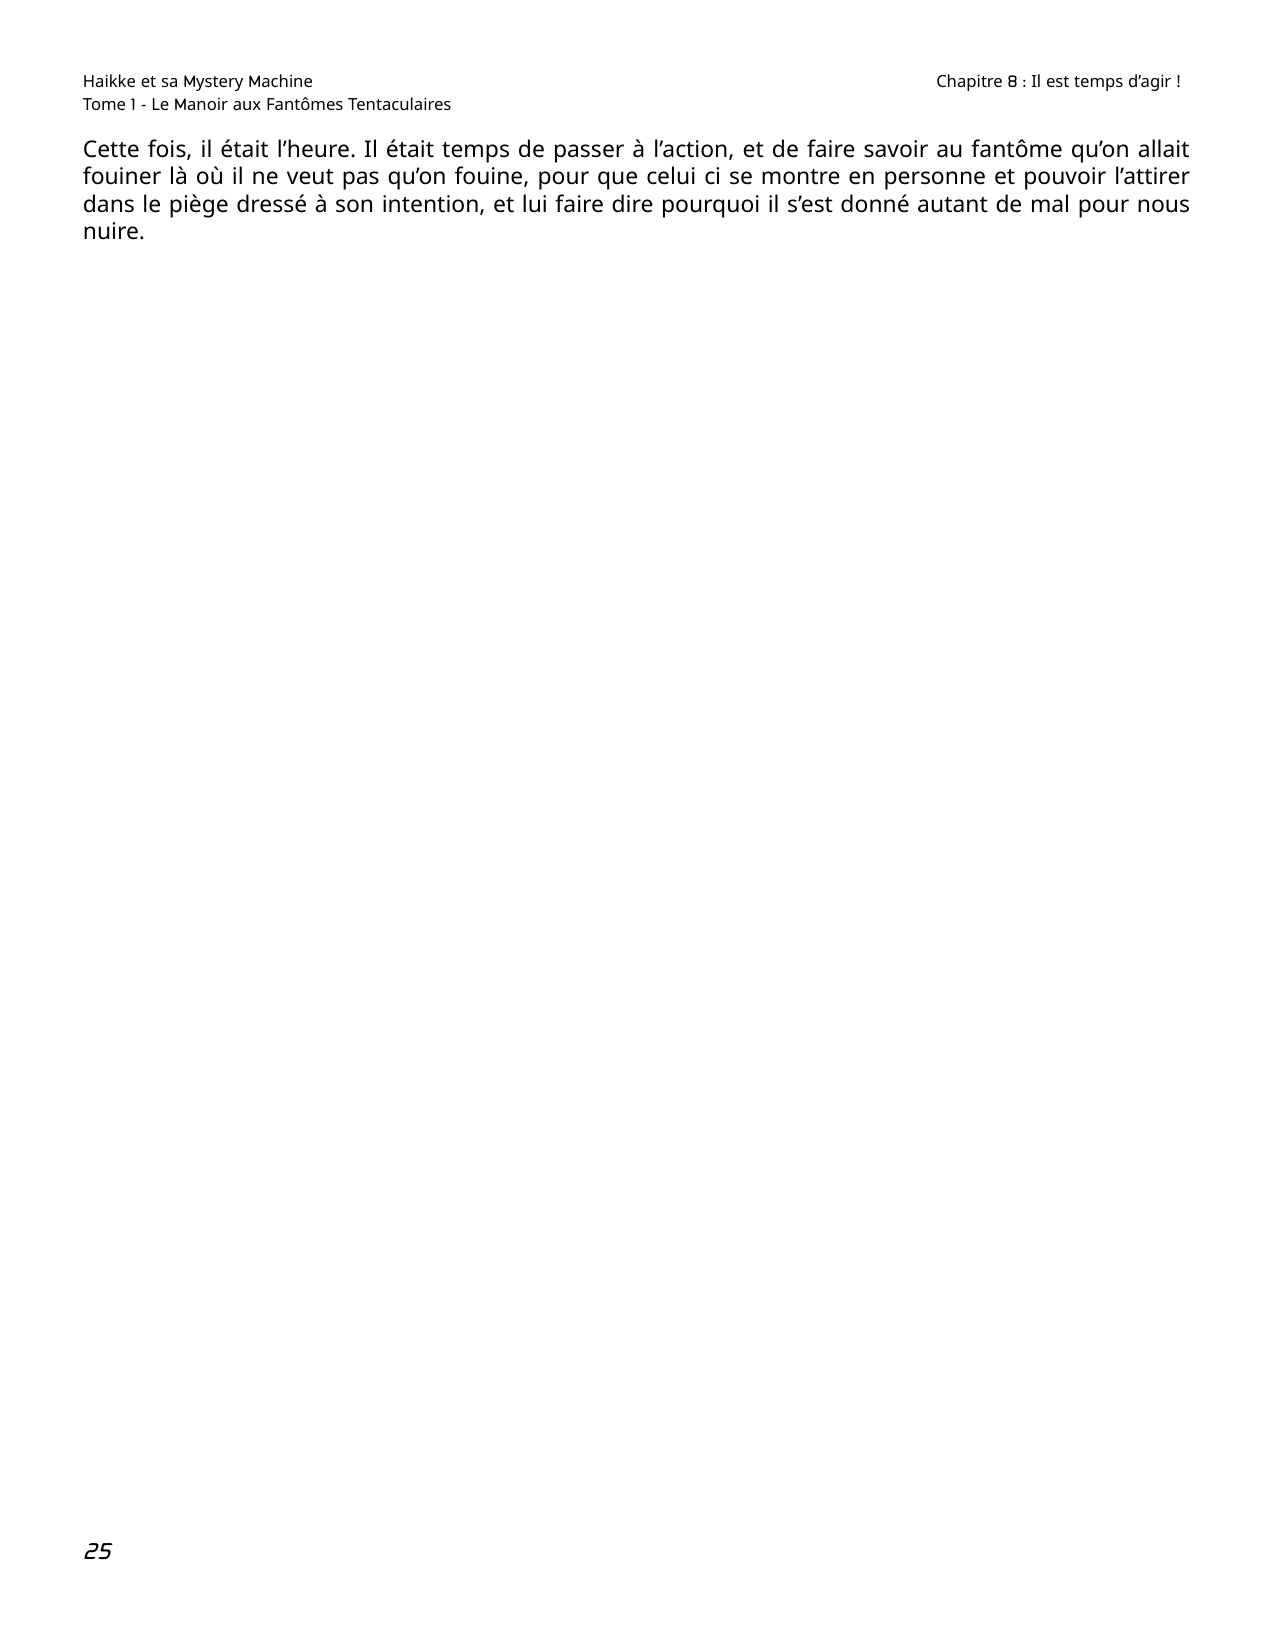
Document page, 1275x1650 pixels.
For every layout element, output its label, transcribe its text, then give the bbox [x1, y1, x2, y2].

text Cette fois, il était l’heure. Il était temps de passer à l’action, et de faire savoir au fantôme qu’on allait fouiner là où il ne veut pas qu’on fouine, pour que celui ci se montre en personne et pouvoir l’attirer dans le piège dressé à son intention, et lui faire dire pourquoi il s’est donné autant de mal pour nous nuire. [83, 134, 1192, 244]
